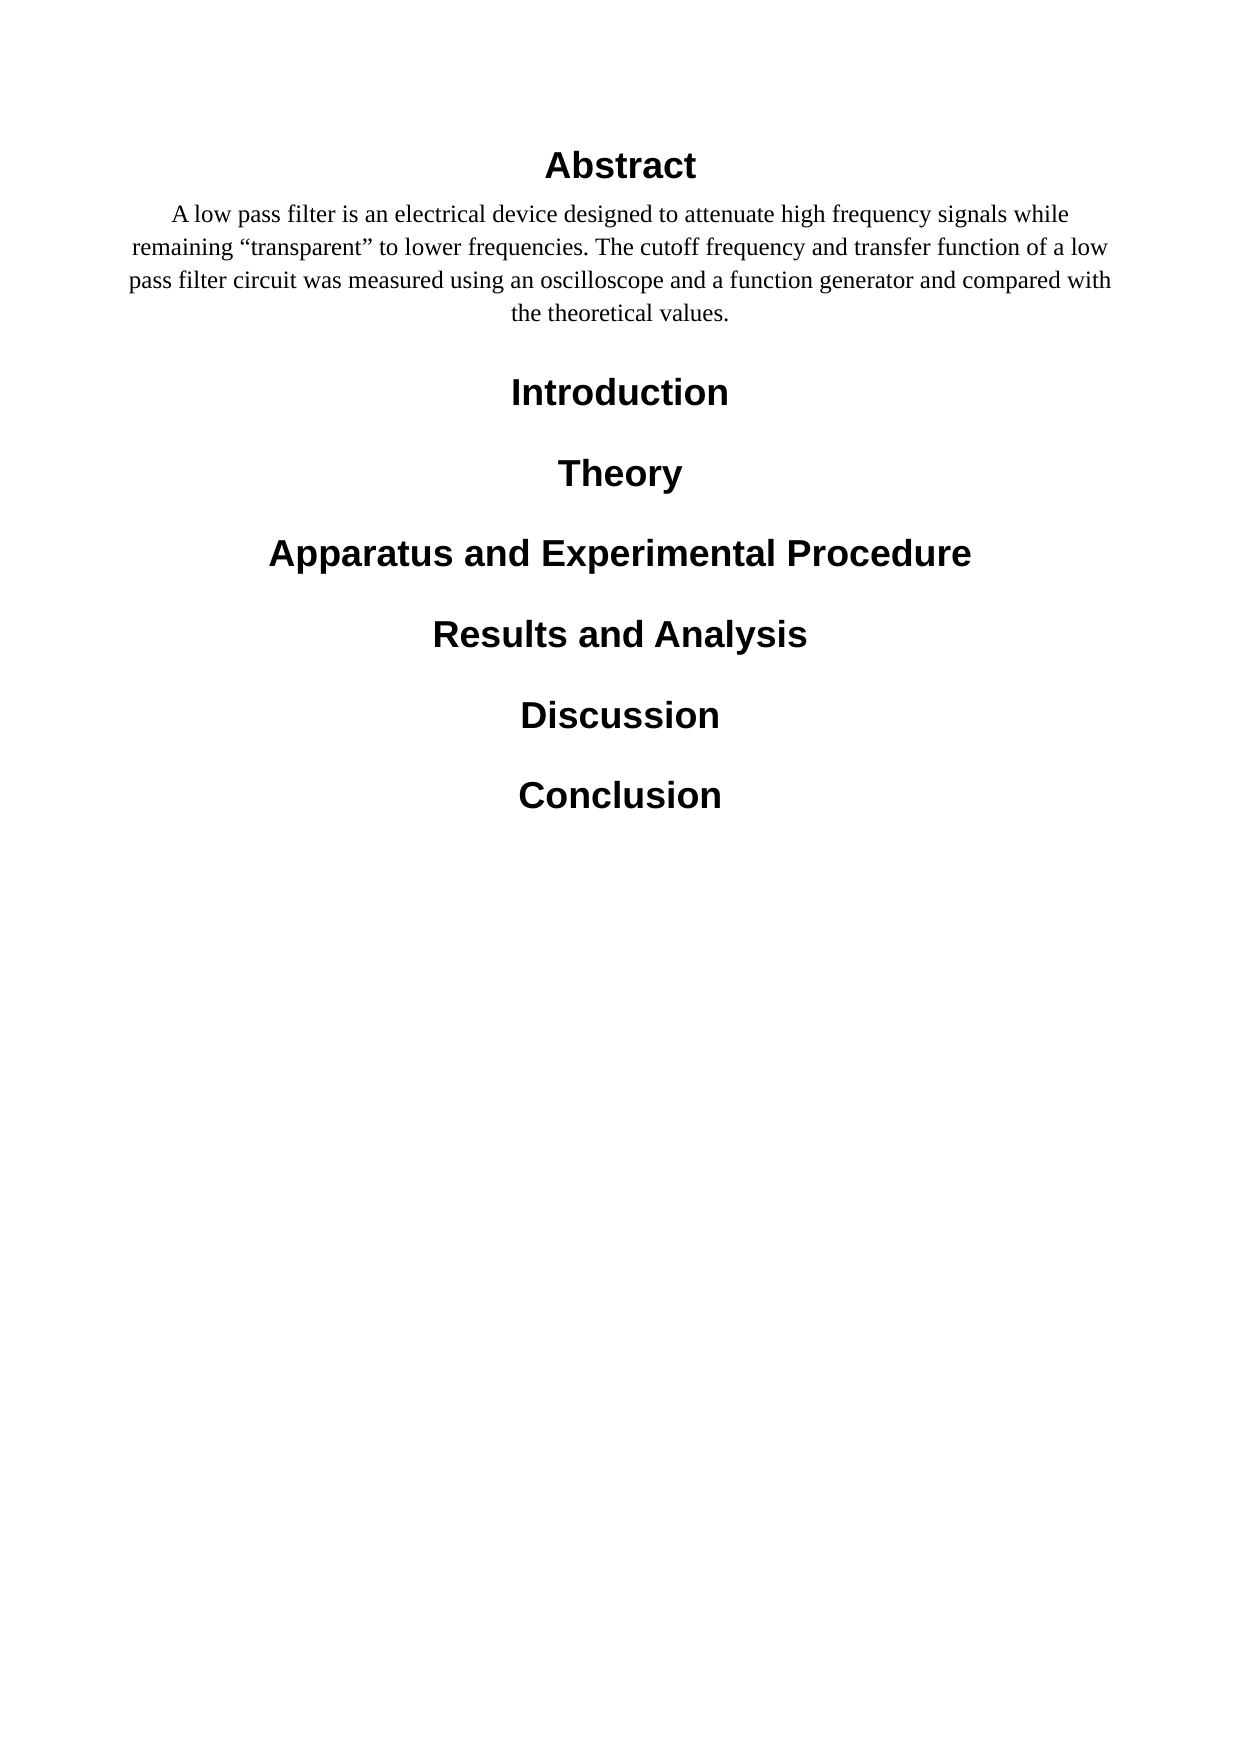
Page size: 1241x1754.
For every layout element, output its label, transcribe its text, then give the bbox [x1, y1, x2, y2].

subtitle Abstract [118, 143, 1122, 186]
subtitle Results and Analysis [118, 612, 1122, 655]
subtitle Apparatus and Experimental Procedure [118, 532, 1122, 575]
text A low pass filter is an electrical device designed to attenuate high frequency signals while remaining “transparent” to lower frequencies. The cutoff frequency and transfer function of a low pass filter circuit was measured using an oscilloscope and a function generator and compared with the theoretical values. [118, 199, 1122, 327]
subtitle Theory [118, 451, 1122, 494]
subtitle Discussion [118, 693, 1122, 736]
subtitle Introduction [118, 370, 1122, 413]
subtitle Conclusion [118, 773, 1122, 817]
